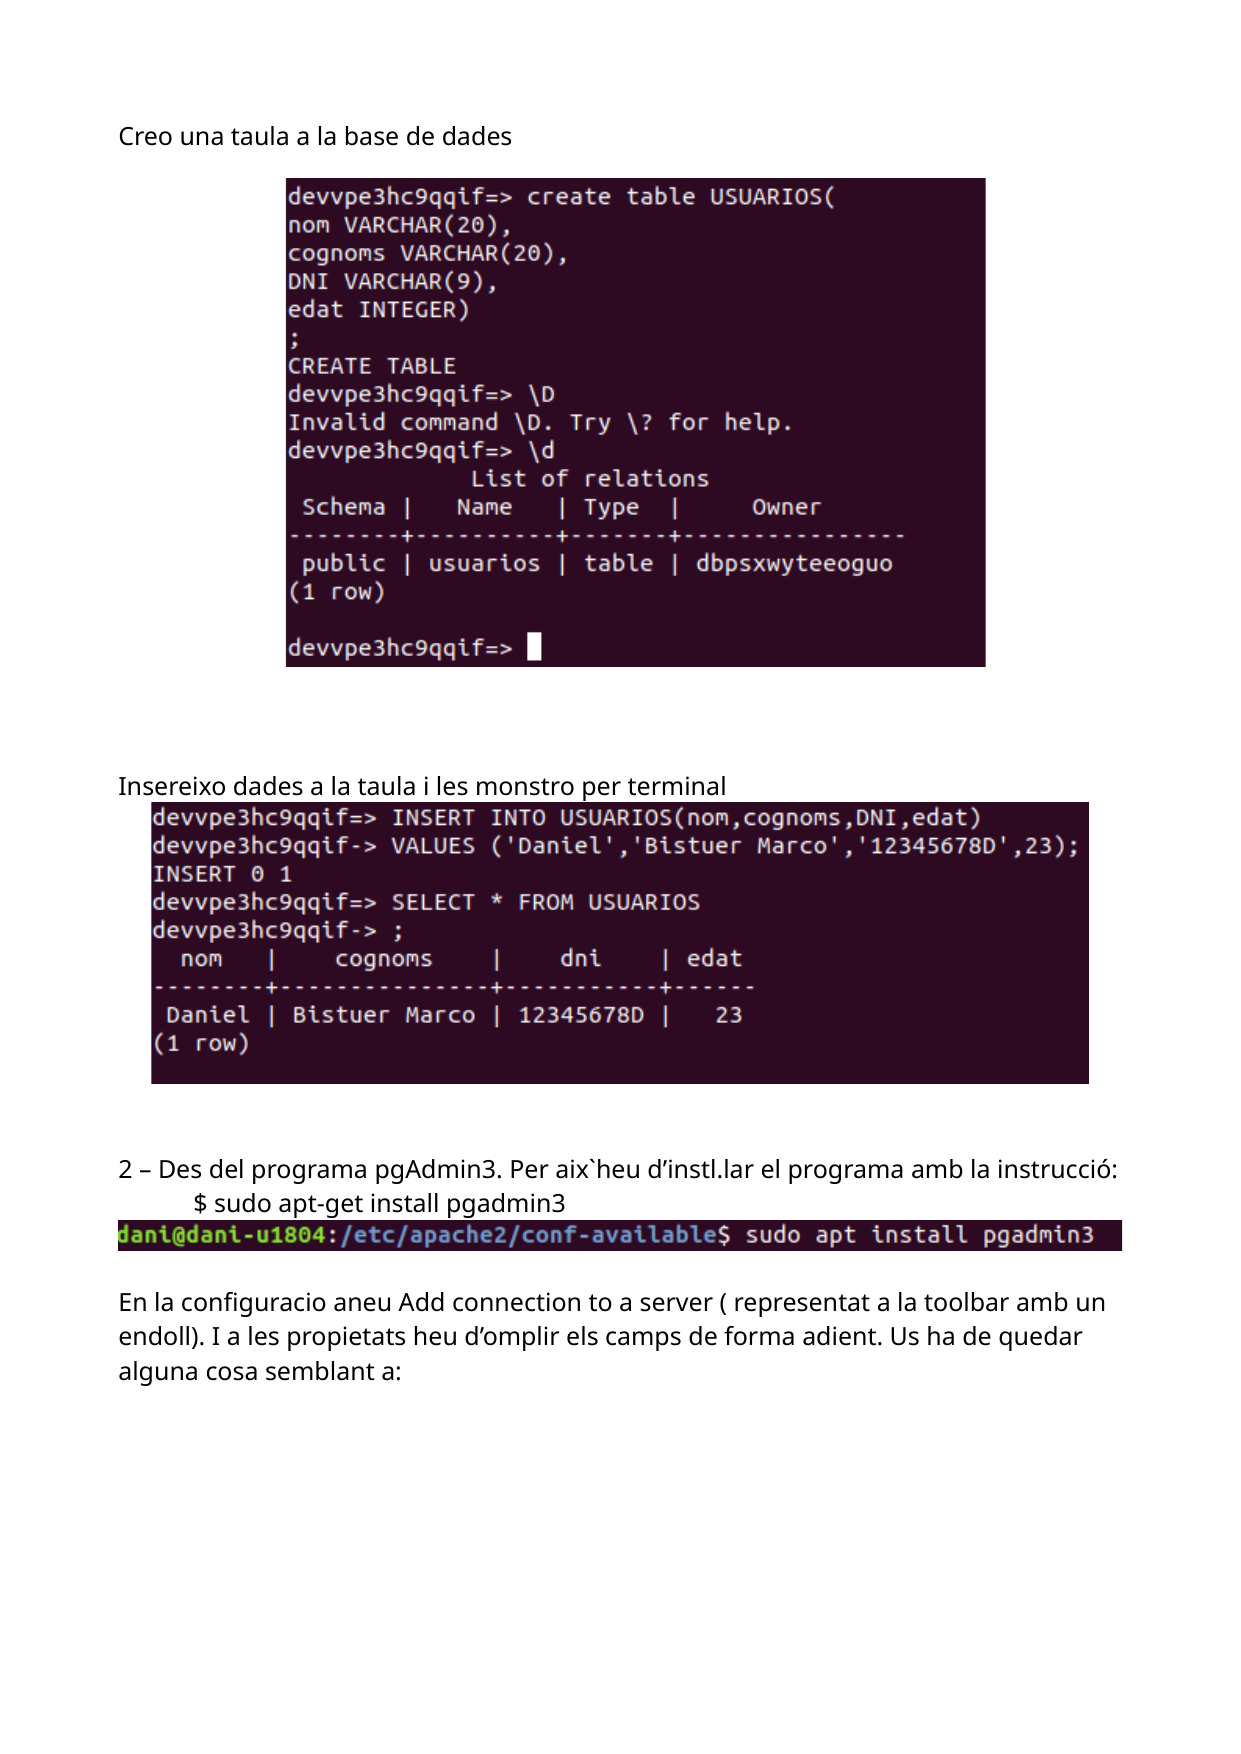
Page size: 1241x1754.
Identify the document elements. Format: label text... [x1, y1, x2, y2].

text Creo una taula a la base de dades [118, 118, 1122, 152]
text Insereixo dades a la taula i les monstro per terminal [118, 768, 1122, 802]
text En la configuracio aneu Add connection to a server ( representat a la toolbar amb un endoll). I a les propietats heu d’omplir els camps de forma adient. Us ha de quedar alguna cosa semblant a: [118, 1285, 1122, 1387]
text $ sudo apt-get install pgadmin3 [118, 1186, 1122, 1220]
picture [151, 802, 1089, 1084]
text 2 – Des del programa pgAdmin3. Per aix`heu d’instl.lar el programa amb la instrucció: [118, 1152, 1122, 1186]
picture [118, 1220, 1123, 1251]
picture [285, 178, 986, 667]
